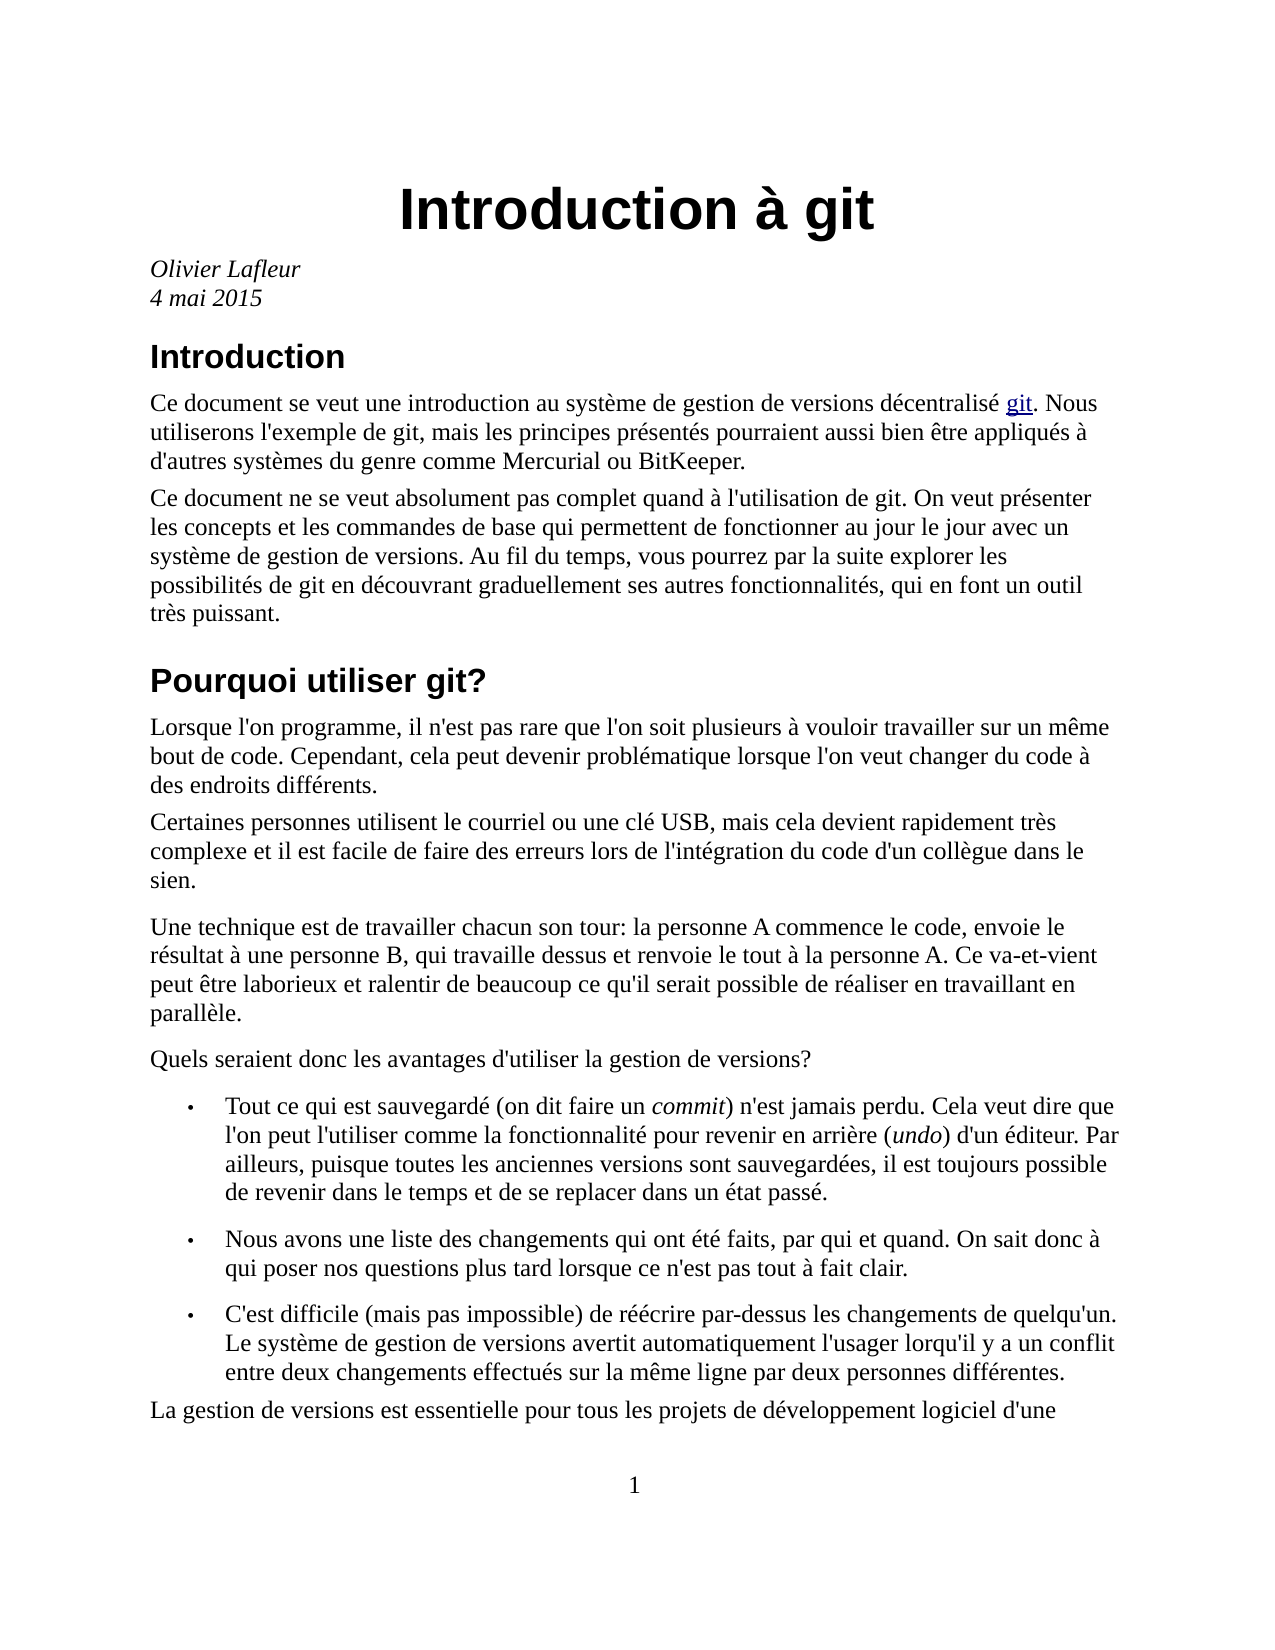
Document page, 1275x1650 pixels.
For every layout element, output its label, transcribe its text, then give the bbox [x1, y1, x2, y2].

list Tout ce qui est sauvegardé (on dit faire un commit) n'est jamais perdu. Cela veut dire que l'on peut l'utiliser comme la fonctionnalité pour revenir en arrière (undo) d'un éditeur. Par ailleurs, puisque toutes les anciennes versions sont sauvegardées, il est toujours possible de revenir dans le temps et de se replacer dans un état passé. [187, 1091, 1125, 1206]
subtitle Pourquoi utiliser git? [150, 661, 1125, 700]
list Nous avons une liste des changements qui ont été faits, par qui et quand. On sait donc à qui poser nos questions plus tard lorsque ce n'est pas tout à fait clair. [187, 1224, 1125, 1282]
text Certaines personnes utilisent le courriel ou une clé USB, mais cela devient rapidement très complexe et il est facile de faire des erreurs lors de l'intégration du code d'un collègue dans le sien. [150, 807, 1125, 894]
title Introduction à git [150, 175, 1125, 242]
subtitle Introduction [150, 337, 1125, 376]
text Une technique est de travailler chacun son tour: la personne A commence le code, envoie le résultat à une personne B, qui travaille dessus et renvoie le tout à la personne A. Ce va-et-vient peut être laborieux et ralentir de beaucoup ce qu'il serait possible de réaliser en travaillant en parallèle. [150, 912, 1125, 1027]
list C'est difficile (mais pas impossible) de réécrire par-dessus les changements de quelqu'un. Le système de gestion de versions avertit automatiquement l'usager lorqu'il y a un conflit entre deux changements effectués sur la même ligne par deux personnes différentes. [187, 1299, 1125, 1386]
text 4 mai 2015 [150, 283, 1125, 312]
text Quels seraient donc les avantages d'utiliser la gestion de versions? [150, 1044, 1125, 1073]
text Ce document se veut une introduction au système de gestion de versions décentralisé git. Nous utiliserons l'exemple de git, mais les principes présentés pourraient aussi bien être appliqués à d'autres systèmes du genre comme Mercurial ou BitKeeper. [150, 388, 1125, 474]
text La gestion de versions est essentielle pour tous les projets de développement logiciel d'une [150, 1395, 1125, 1423]
text Olivier Lafleur [150, 254, 1125, 283]
text Lorsque l'on programme, il n'est pas rare que l'on soit plusieurs à vouloir travailler sur un même bout de code. Cependant, cela peut devenir problématique lorsque l'on veut changer du code à des endroits différents. [150, 712, 1125, 798]
text Ce document ne se veut absolument pas complet quand à l'utilisation de git. On veut présenter les concepts et les commandes de base qui permettent de fonctionner au jour le jour avec un système de gestion de versions. Au fil du temps, vous pourrez par la suite explorer les possibilités de git en découvrant graduellement ses autres fonctionnalités, qui en font un outil très puissant. [150, 483, 1125, 627]
